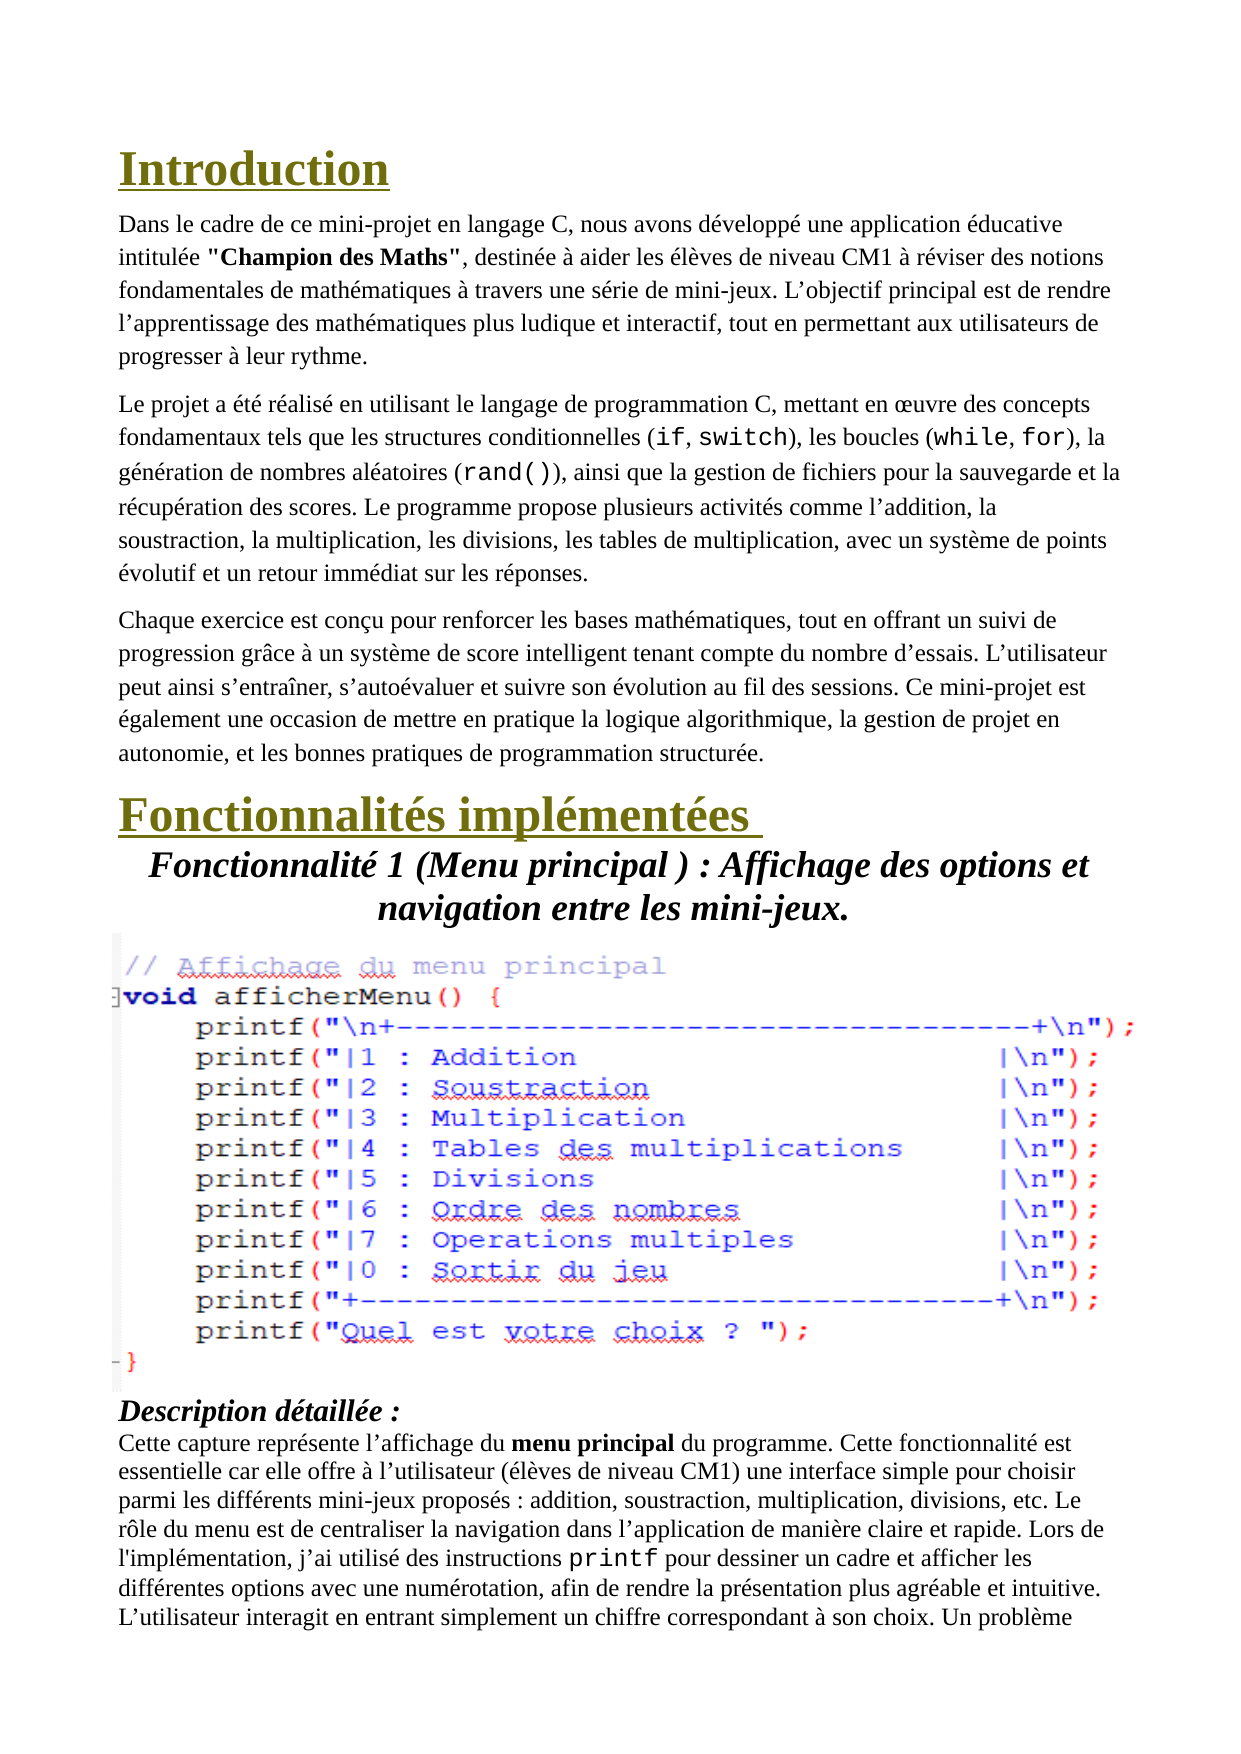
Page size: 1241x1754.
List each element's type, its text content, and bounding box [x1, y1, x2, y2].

text Cette capture représente l’affichage du menu principal du programme. Cette fonctionnalité est essentielle car elle offre à l’utilisateur (élèves de niveau CM1) une interface simple pour choisir parmi les différents mini-jeux proposés : addition, soustraction, multiplication, divisions, etc. Le rôle du menu est de centraliser la navigation dans l’application de manière claire et rapide. Lors de l'implémentation, j’ai utilisé des instructions printf pour dessiner un cadre et afficher les différentes options avec une numérotation, afin de rendre la présentation plus agréable et intuitive. L’utilisateur interagit en entrant simplement un chiffre correspondant à son choix. Un problème [118, 1428, 1122, 1631]
picture [111, 933, 1167, 1392]
text Fonctionnalités implémentées [118, 785, 1122, 843]
text [118, 929, 1122, 933]
text Fonctionnalité 1 (Menu principal ) : Affichage des options et navigation entre les mini-jeux. [118, 843, 1122, 929]
subtitle Introduction [118, 139, 1122, 196]
text Dans le cadre de ce mini-projet en langage C, nous avons développé une application éducative intitulée "Champion des Maths", destinée à aider les élèves de niveau CM1 à réviser des notions fondamentales de mathématiques à travers une série de mini-jeux. L’objectif principal est de rendre l’apprentissage des mathématiques plus ludique et interactif, tout en permettant aux utilisateurs de progresser à leur rythme. [118, 209, 1122, 370]
text Le projet a été réalisé en utilisant le langage de programmation C, mettant en œuvre des concepts fondamentaux tels que les structures conditionnelles (if, switch), les boucles (while, for), la génération de nombres aléatoires (rand()), ainsi que la gestion de fichiers pour la sauvegarde et la récupération des scores. Le programme propose plusieurs activités comme l’addition, la soustraction, la multiplication, les divisions, les tables de multiplication, avec un système de points évolutif et un retour immédiat sur les réponses. [118, 389, 1122, 587]
text Description détaillée : [118, 1392, 1122, 1428]
text Chaque exercice est conçu pour renforcer les bases mathématiques, tout en offrant un suivi de progression grâce à un système de score intelligent tenant compte du nombre d’essais. L’utilisateur peut ainsi s’entraîner, s’autoévaluer et suivre son évolution au fil des sessions. Ce mini-projet est également une occasion de mettre en pratique la logique algorithmique, la gestion de projet en autonomie, et les bonnes pratiques de programmation structurée. [118, 606, 1122, 766]
